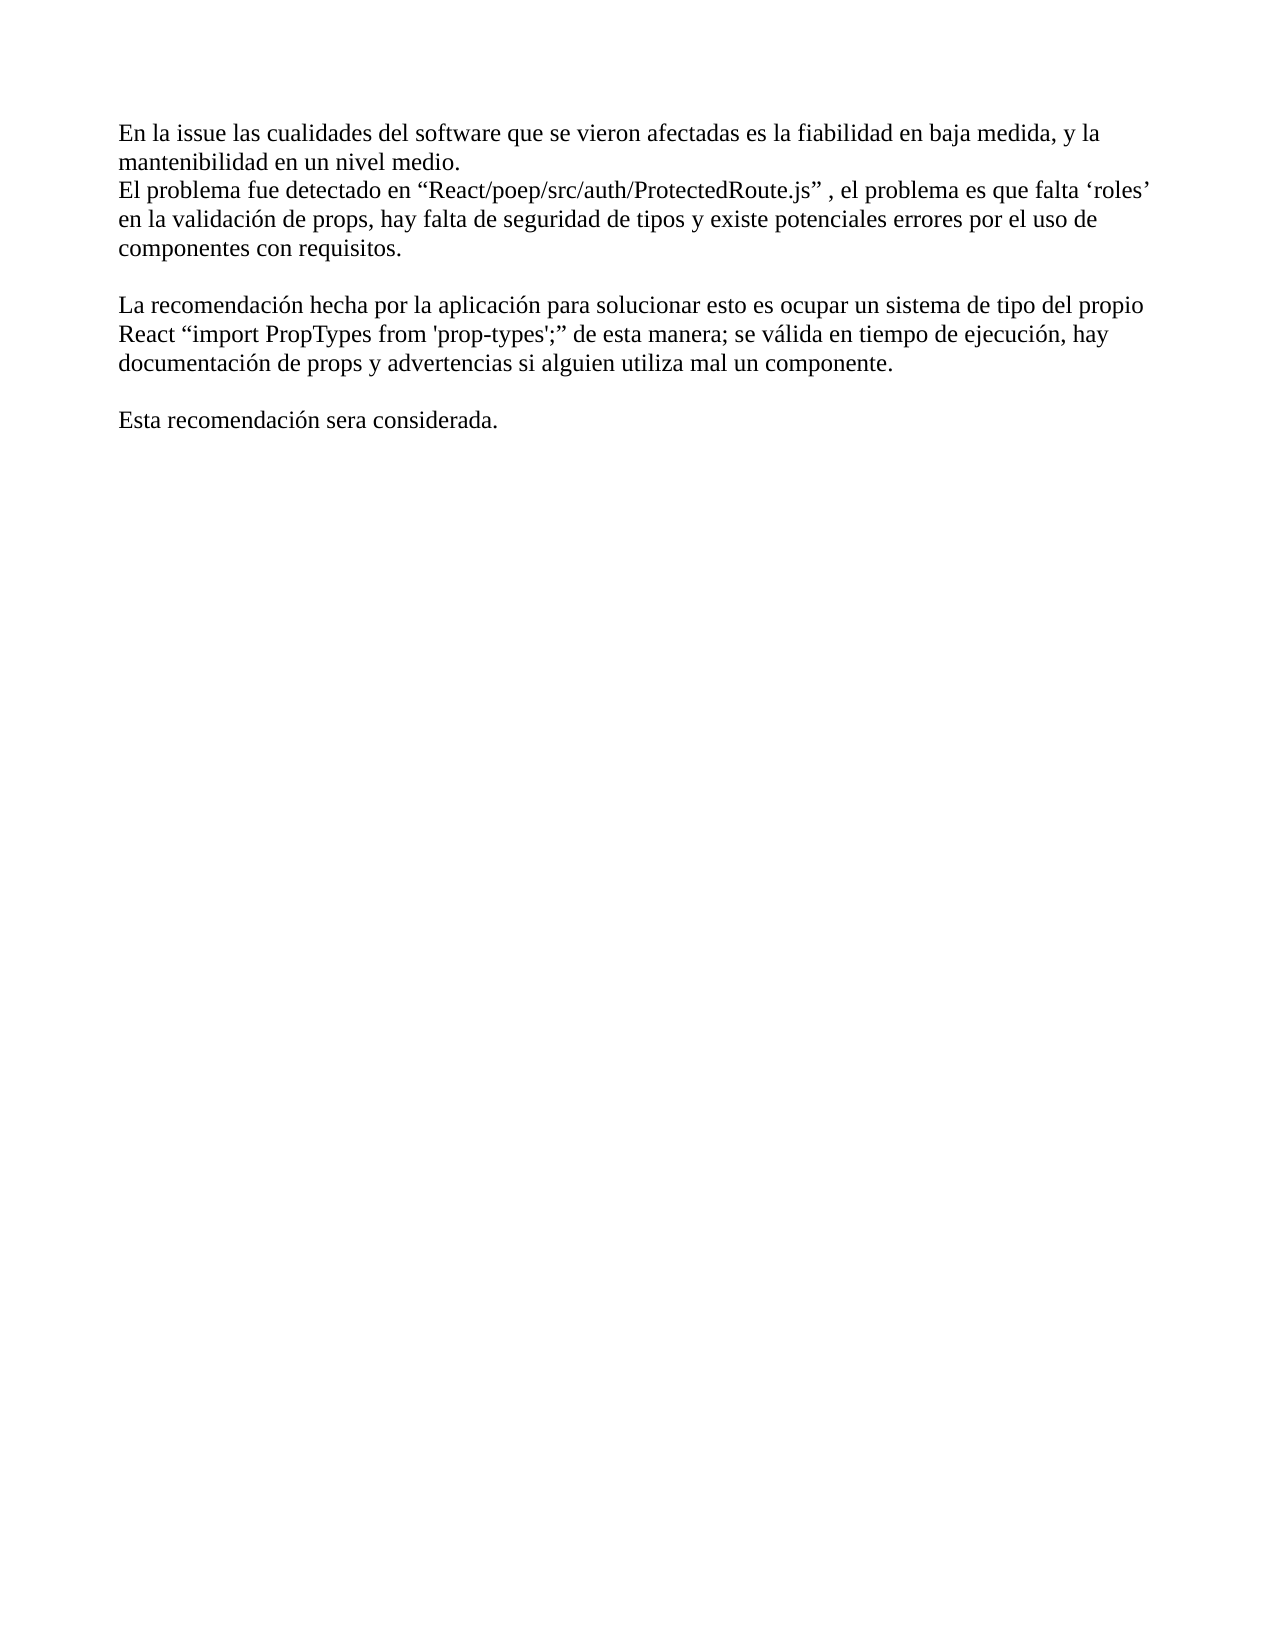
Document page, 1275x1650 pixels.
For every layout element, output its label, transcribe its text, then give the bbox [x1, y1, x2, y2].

text La recomendación hecha por la aplicación para solucionar esto es ocupar un sistema de tipo del propio React “import PropTypes from 'prop-types';” de esta manera; se válida en tiempo de ejecución, hay documentación de props y advertencias si alguien utiliza mal un componente. [118, 291, 1157, 377]
text El problema fue detectado en “React/poep/src/auth/ProtectedRoute.js” , el problema es que falta ‘roles’ en la validación de props, hay falta de seguridad de tipos y existe potenciales errores por el uso de componentes con requisitos. [118, 176, 1157, 262]
text Esta recomendación sera considerada. [118, 406, 1157, 434]
text En la issue las cualidades del software que se vieron afectadas es la fiabilidad en baja medida, y la mantenibilidad en un nivel medio. [118, 118, 1157, 176]
